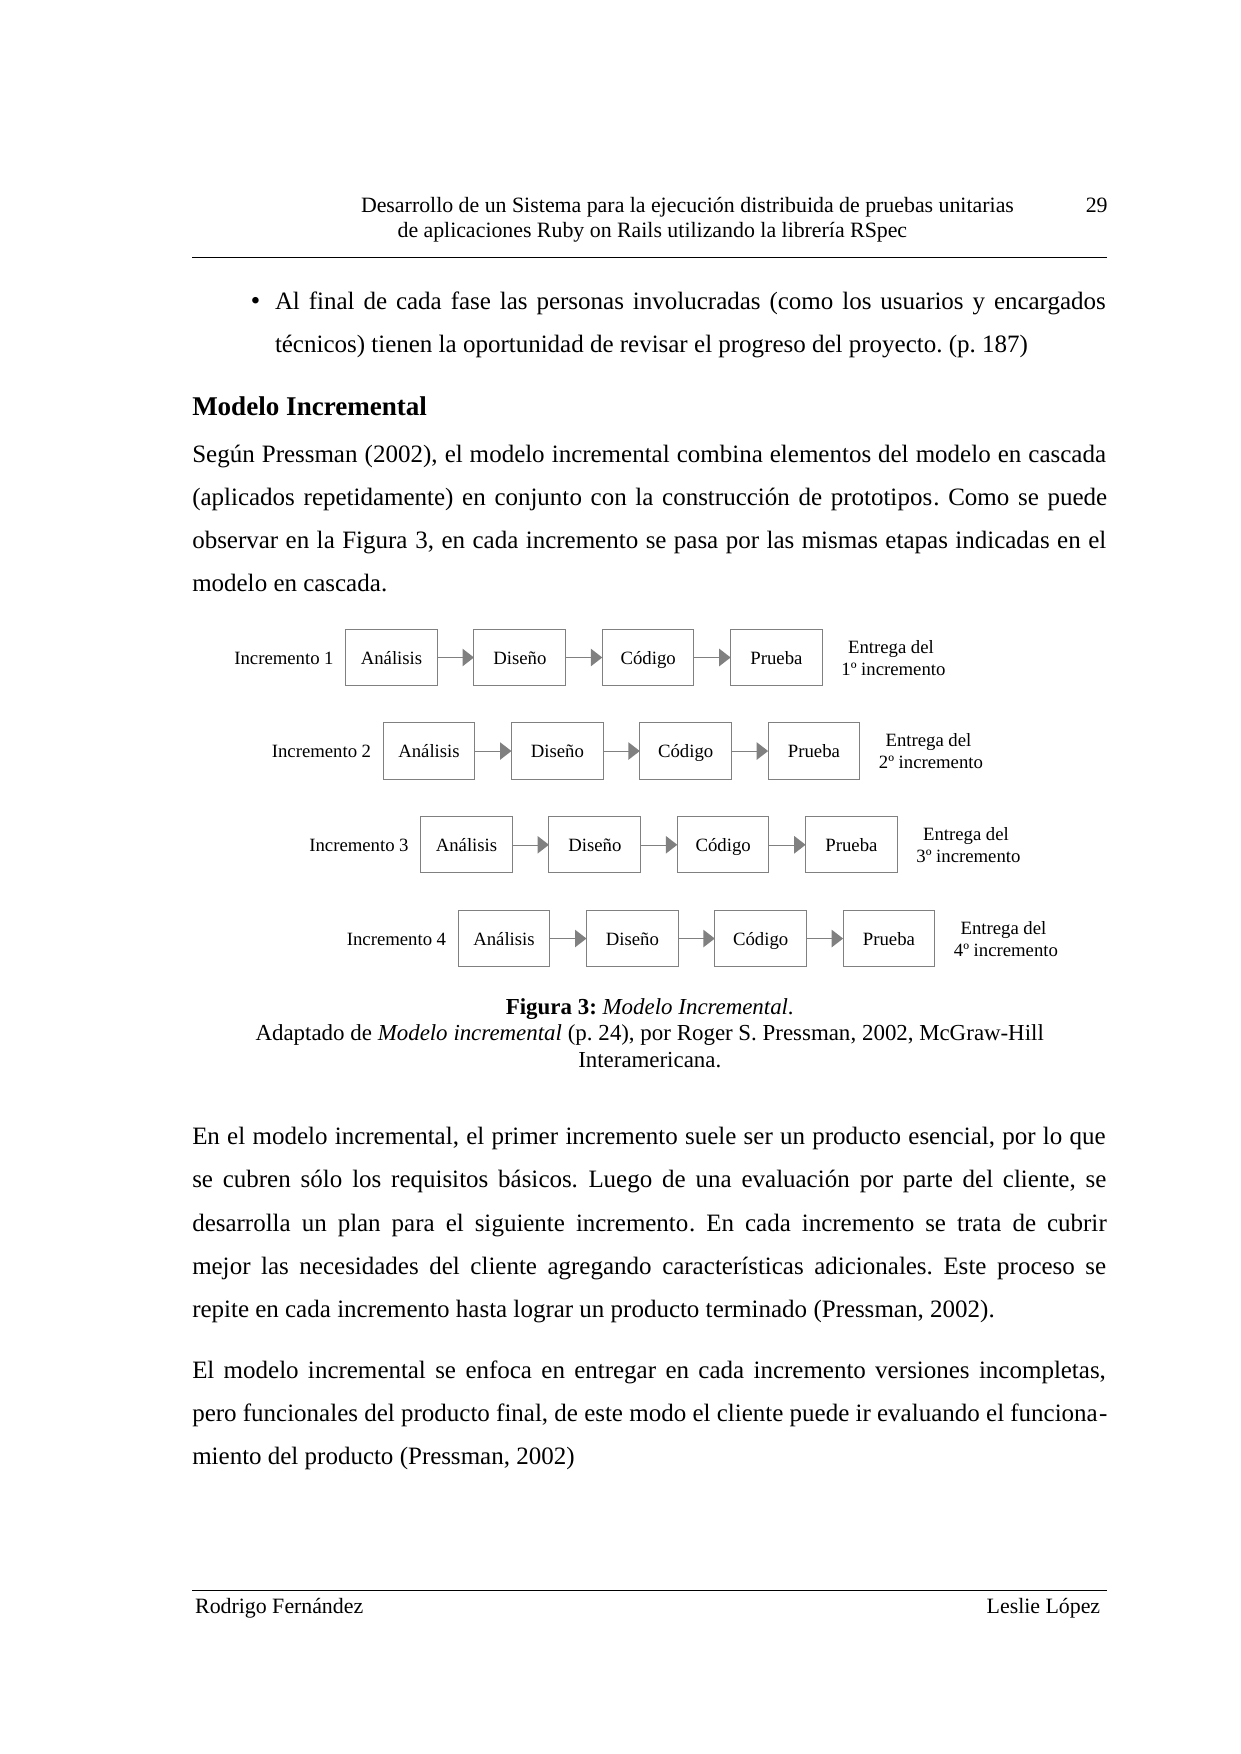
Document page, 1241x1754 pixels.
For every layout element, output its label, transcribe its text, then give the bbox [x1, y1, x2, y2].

text El modelo incremental se enfoca en entregar en cada incremento versiones incompletas, pero funcionales del producto final, de este modo el cliente puede ir evaluando el funciona­miento del producto (Pressman, 2002)⁠ [192, 1355, 1107, 1470]
list Al final de cada fase las personas involucradas (como los usuarios y encargados técnicos) tienen la oportunidad de revisar el progreso del proyecto. (p. 187) [251, 286, 1107, 358]
text Modelo Incremental [192, 390, 1107, 421]
text Adaptado de Modelo incremental (p. 24), por Roger S. Pressman, 2002, McGraw-Hill Interamericana. [214, 1019, 1086, 1072]
text Figura 3: Modelo Incremental. [214, 993, 1086, 1019]
text Según Pressman (2002)⁠, el modelo incremental combina elementos del modelo en cascada (aplicados repetidamente) en conjunto con la construcción de prototipos. Como se puede observar en la Figura 3, en cada incremento se pasa por las mismas etapas indicadas en el modelo en cascada. [192, 439, 1107, 597]
text En el modelo incremental, el primer incremento suele ser un producto esencial, por lo que se cubren sólo los requisitos básicos. Luego de una evaluación por parte del cliente, se desarrolla un plan para el siguiente incremento. En cada incremento se trata de cubrir mejor las necesidades del cliente agregando características adicionales. Este proceso se repite en cada incremento hasta lograr un producto terminado (Pressman, 2002)⁠. [192, 1121, 1107, 1323]
